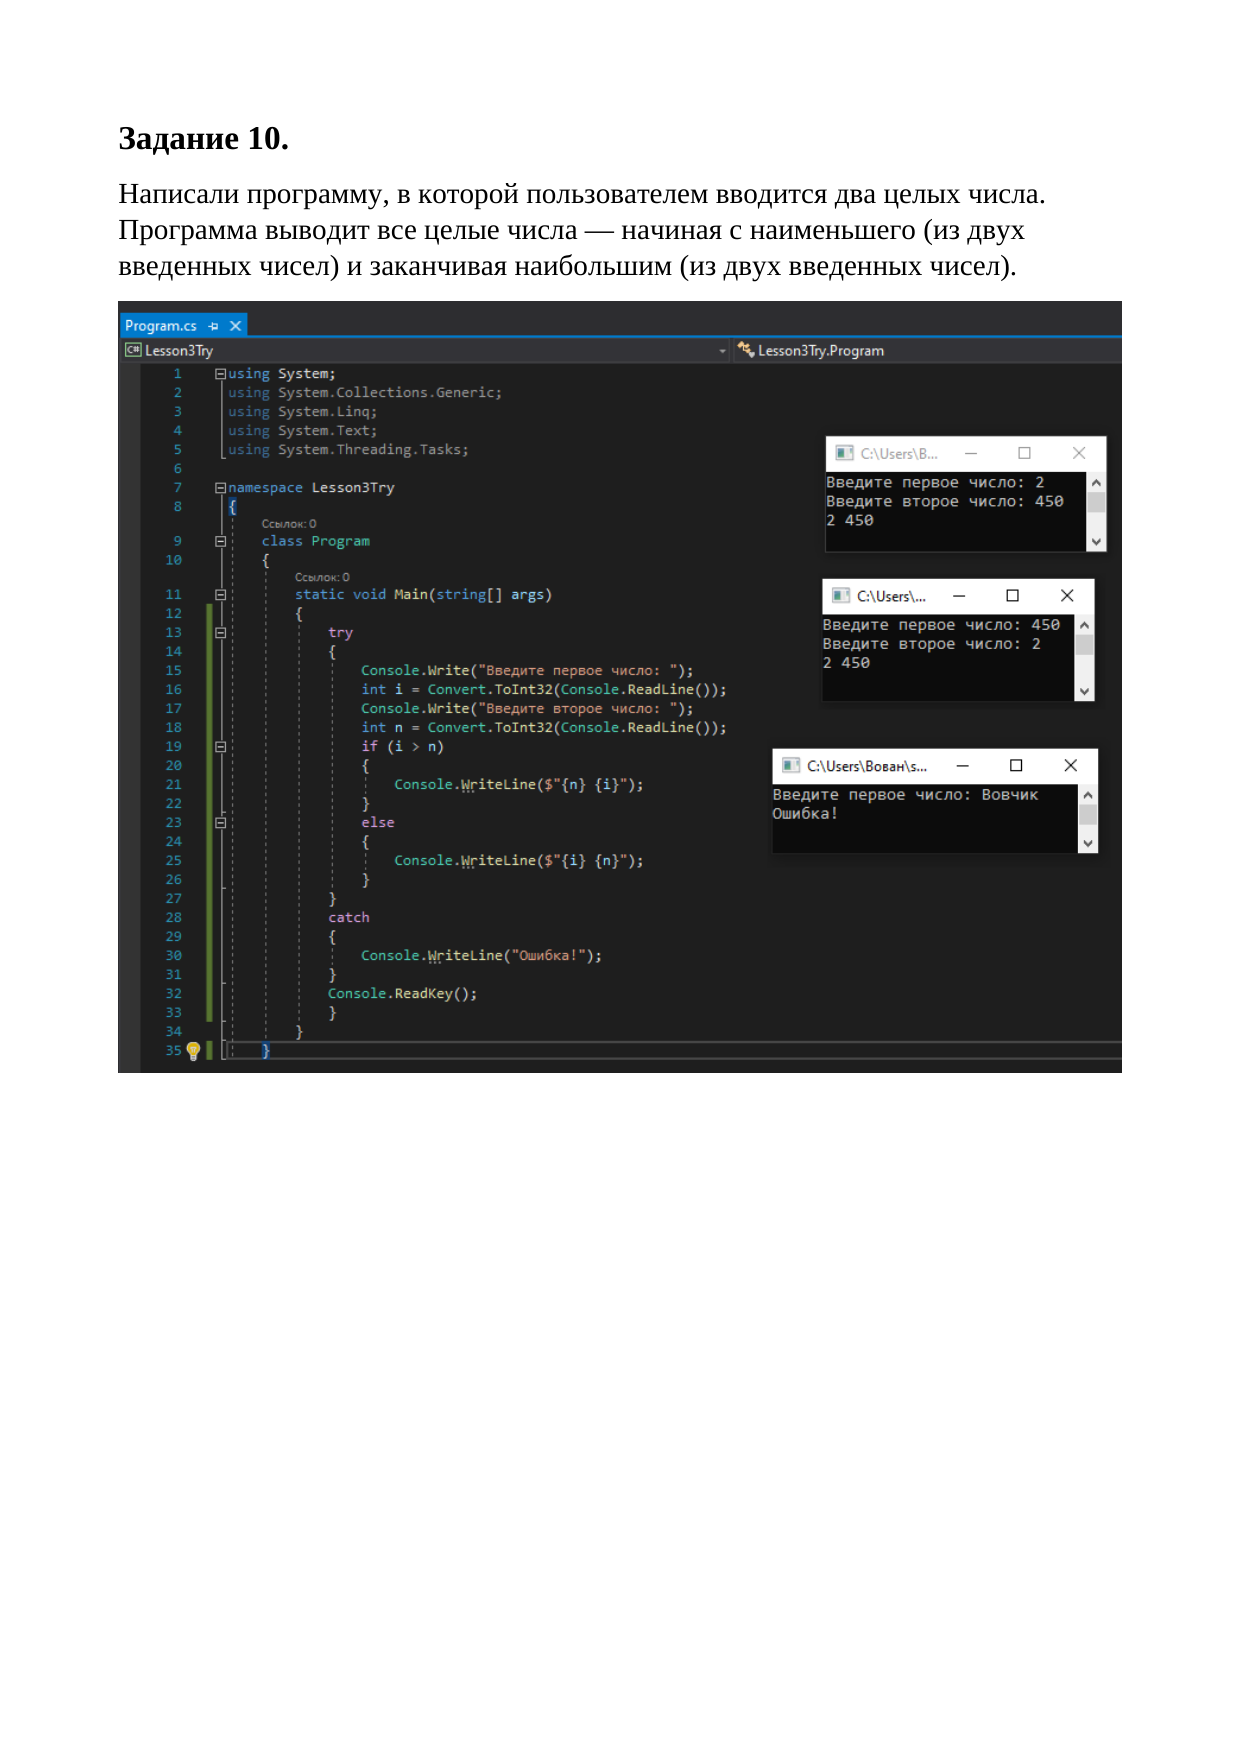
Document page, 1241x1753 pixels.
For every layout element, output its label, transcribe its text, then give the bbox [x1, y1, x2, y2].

text Написали программу, в которой пользователем вводится два целых числа. Программа выводит все целые числа — начиная с наименьшего (из двух введенных чисел) и заканчивая наибольшим (из двух введенных чисел). [118, 176, 1123, 282]
text Задание 10. [118, 118, 1123, 156]
picture [118, 301, 1122, 1073]
